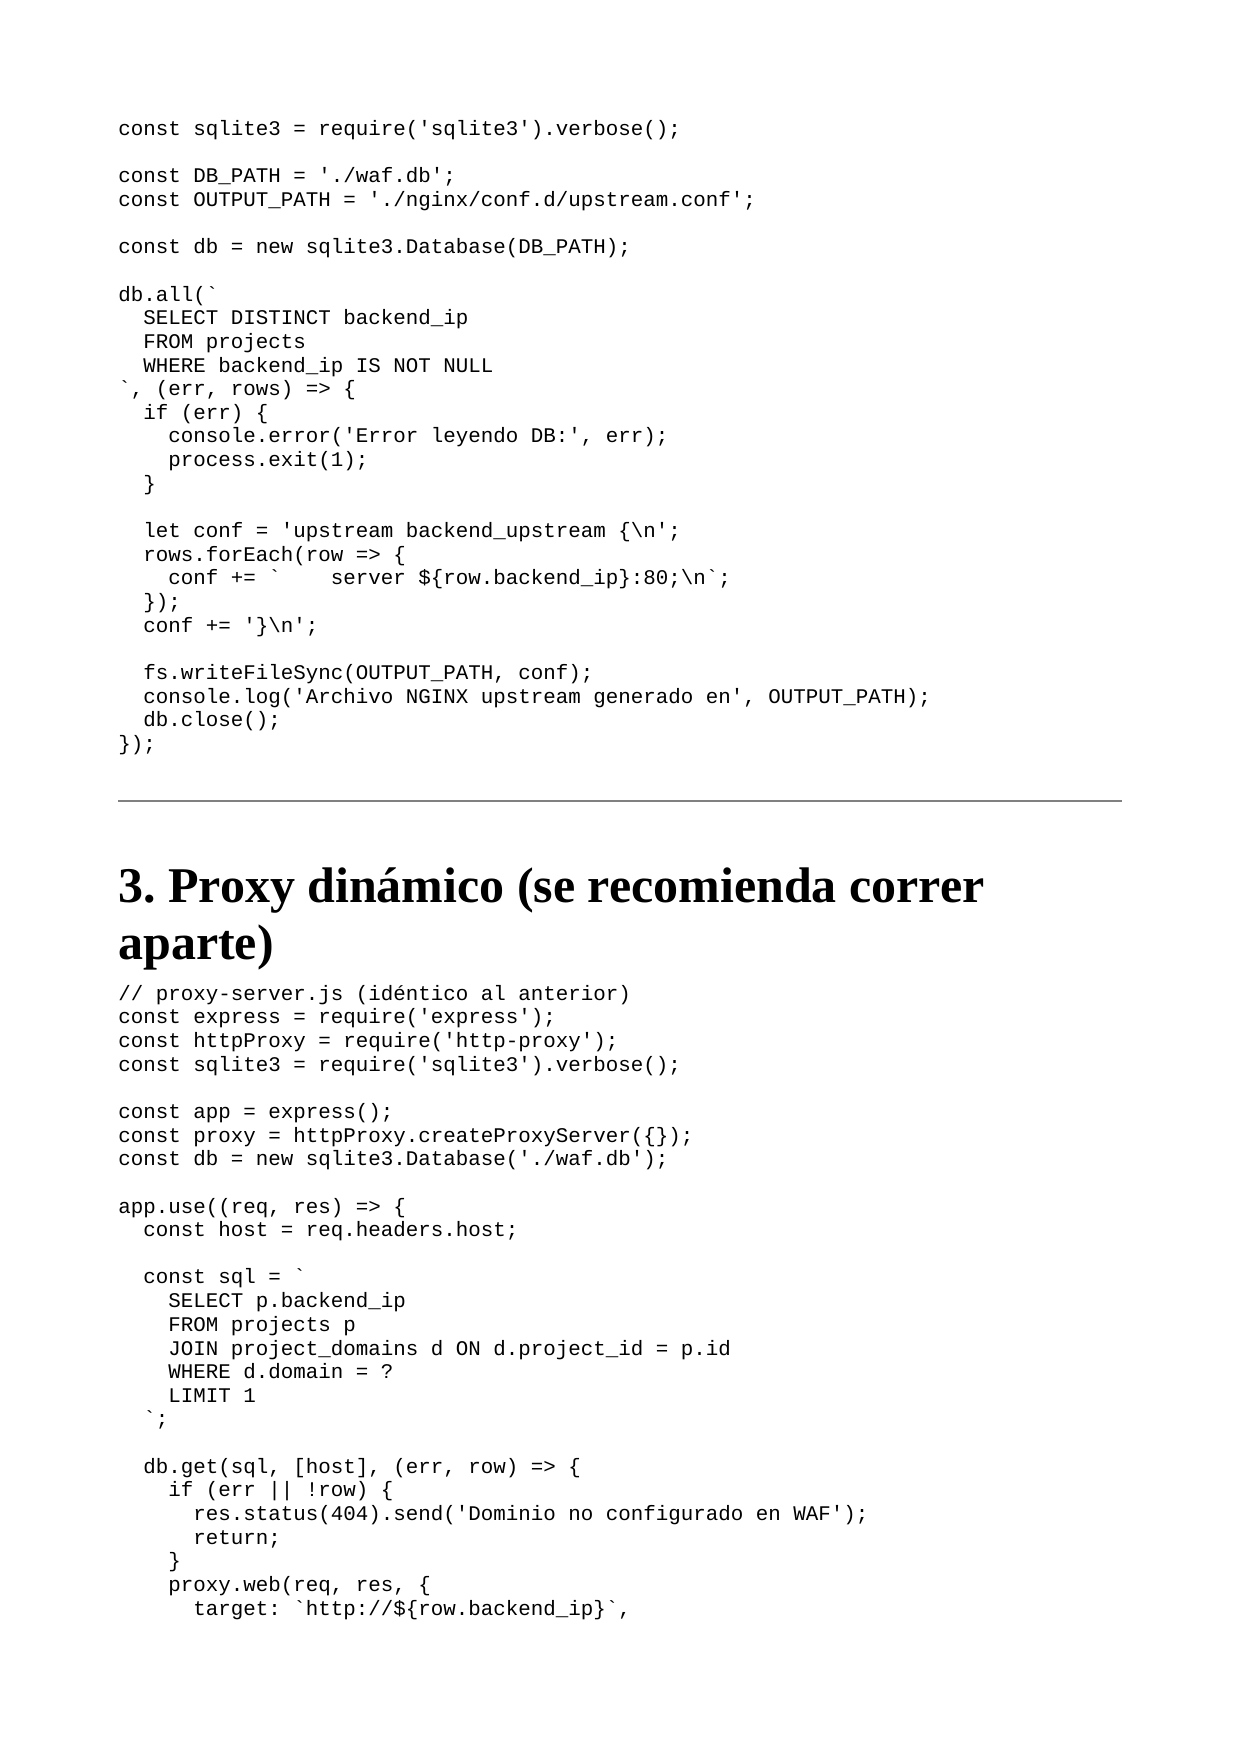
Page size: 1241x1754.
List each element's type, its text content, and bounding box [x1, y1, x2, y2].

text LIMIT 1 [118, 1385, 1122, 1408]
text SELECT p.backend_ip [118, 1290, 1122, 1314]
text return; [118, 1527, 1122, 1550]
text rows.forEach(row => { [118, 544, 1122, 567]
text const httpProxy = require('http-proxy'); [118, 1030, 1122, 1054]
text const express = require('express'); [118, 1006, 1122, 1030]
text db.all(` [118, 284, 1122, 307]
text target: `http://${row.backend_ip}`, [118, 1598, 1122, 1621]
text fs.writeFileSync(OUTPUT_PATH, conf); [118, 662, 1122, 686]
text app.use((req, res) => { [118, 1196, 1122, 1219]
text if (err || !row) { [118, 1479, 1122, 1503]
text }); [118, 733, 1122, 757]
text proxy.web(req, res, { [118, 1574, 1122, 1598]
subtitle 3. Proxy dinámico (se recomienda correr aparte) [118, 855, 1122, 970]
text res.status(404).send('Dominio no configurado en WAF'); [118, 1503, 1122, 1527]
text const db = new sqlite3.Database('./waf.db'); [118, 1148, 1122, 1172]
text db.get(sql, [host], (err, row) => { [118, 1456, 1122, 1479]
text process.exit(1); [118, 449, 1122, 473]
text const sqlite3 = require('sqlite3').verbose(); [118, 1054, 1122, 1077]
text } [118, 473, 1122, 496]
text JOIN project_domains d ON d.project_id = p.id [118, 1337, 1122, 1361]
text SELECT DISTINCT backend_ip [118, 307, 1122, 331]
text const host = req.headers.host; [118, 1219, 1122, 1243]
text // proxy-server.js (idéntico al anterior) [118, 983, 1122, 1006]
text FROM projects [118, 331, 1122, 354]
text console.log('Archivo NGINX upstream generado en', OUTPUT_PATH); [118, 686, 1122, 709]
text const db = new sqlite3.Database(DB_PATH); [118, 236, 1122, 260]
text const app = express(); [118, 1101, 1122, 1125]
text db.close(); [118, 709, 1122, 733]
text const DB_PATH = './waf.db'; [118, 165, 1122, 189]
text const OUTPUT_PATH = './nginx/conf.d/upstream.conf'; [118, 189, 1122, 213]
text if (err) { [118, 402, 1122, 426]
text conf += ` server ${row.backend_ip}:80;\n`; [118, 567, 1122, 591]
text `; [118, 1408, 1122, 1432]
text }); [118, 591, 1122, 615]
text console.error('Error leyendo DB:', err); [118, 426, 1122, 449]
text FROM projects p [118, 1314, 1122, 1337]
text const sqlite3 = require('sqlite3').verbose(); [118, 118, 1122, 142]
text } [118, 1550, 1122, 1574]
text let conf = 'upstream backend_upstream {\n'; [118, 520, 1122, 544]
text WHERE d.domain = ? [118, 1361, 1122, 1385]
text `, (err, rows) => { [118, 378, 1122, 402]
text const proxy = httpProxy.createProxyServer({}); [118, 1125, 1122, 1148]
text WHERE backend_ip IS NOT NULL [118, 354, 1122, 378]
text conf += '}\n'; [118, 615, 1122, 638]
text const sql = ` [118, 1267, 1122, 1290]
